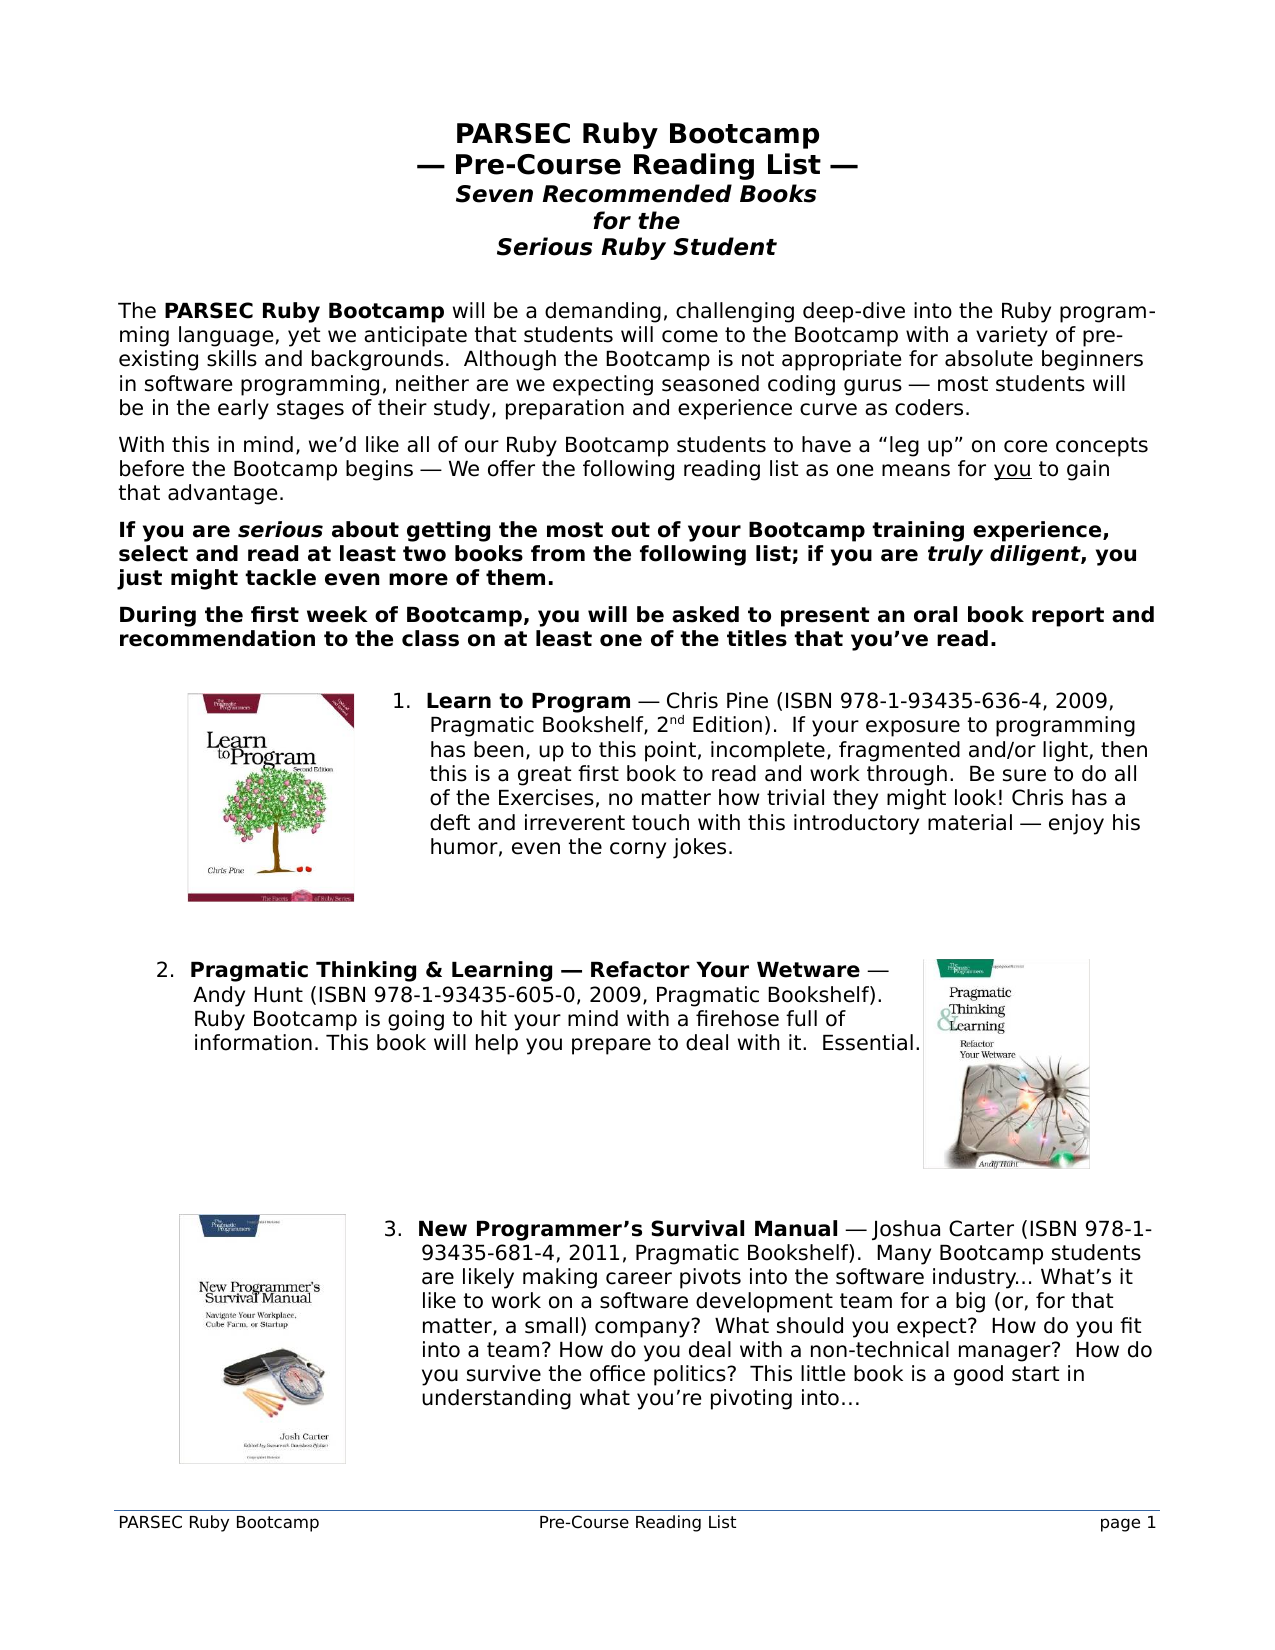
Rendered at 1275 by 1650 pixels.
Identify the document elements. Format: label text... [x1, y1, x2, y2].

picture [179, 1214, 346, 1464]
text PARSEC Ruby Bootcamp [118, 118, 1157, 150]
list New Programmer’s Survival Manual ― Joshua Carter (ISBN 978-1-93435-681-4, 2011, Pragmatic Bookshelf). Many Bootcamp students are likely making career pivots into the software industry... What’s it like to work on a software development team for a big (or, for that matter, a small) company? What should you expect? How do you fit into a team? How do you deal with a non-technical manager? How do you survive the office politics? This little book is a good start in understanding what you’re pivoting into… [346, 1217, 1157, 1411]
text If you are serious about getting the most out of your Bootcamp training experience, select and read at least two books from the following list; if you are truly diligent, you just might tackle even more of them. [118, 518, 1157, 591]
list Pragmatic Thinking & Learning ― Refactor Your Wetware ― Andy Hunt (ISBN 978-1-93435-605-0, 2009, Pragmatic Bookshelf). Ruby Bootcamp is going to hit your mind with a firehose full of information. This book will help you prepare to deal with it. Essential. [156, 958, 1157, 1056]
picture [187, 693, 355, 902]
text Serious Ruby Student [118, 234, 1157, 261]
text During the first week of Bootcamp, you will be asked to present an oral book report and recommendation to the class on at least one of the titles that you’ve read. [118, 603, 1157, 652]
list Learn to Program ― Chris Pine (ISBN 978-1-93435-636-4, 2009, Pragmatic Bookshelf, 2nd Edition). If your exposure to programming has been, up to this point, incomplete, fragmented and/or light, then this is a great first book to read and work through. Be sure to do all of the Exercises, no matter how trivial they might look! Chris has a deft and irreverent touch with this introductory material ― enjoy his humor, even the corny jokes. [156, 689, 1157, 859]
text The PARSEC Ruby Bootcamp will be a demanding, challenging deep-dive into the Ruby program­ming language, yet we anticipate that students will come to the Bootcamp with a variety of pre-existing skills and backgrounds. Although the Bootcamp is not appropriate for absolute beginners in software programming, neither are we expecting seasoned coding gurus ― most students will be in the early stages of their study, preparation and experience curve as coders. [118, 299, 1157, 420]
text With this in mind, we’d like all of our Ruby Bootcamp students to have a “leg up” on core concepts before the Bootcamp begins ― We offer the following reading list as one means for you to gain that advantage. [118, 433, 1157, 505]
text ― Pre-Course Reading List ― [118, 150, 1157, 181]
text Seven Recommended Books [118, 181, 1157, 208]
picture [923, 959, 1090, 1169]
text for the [118, 208, 1157, 234]
